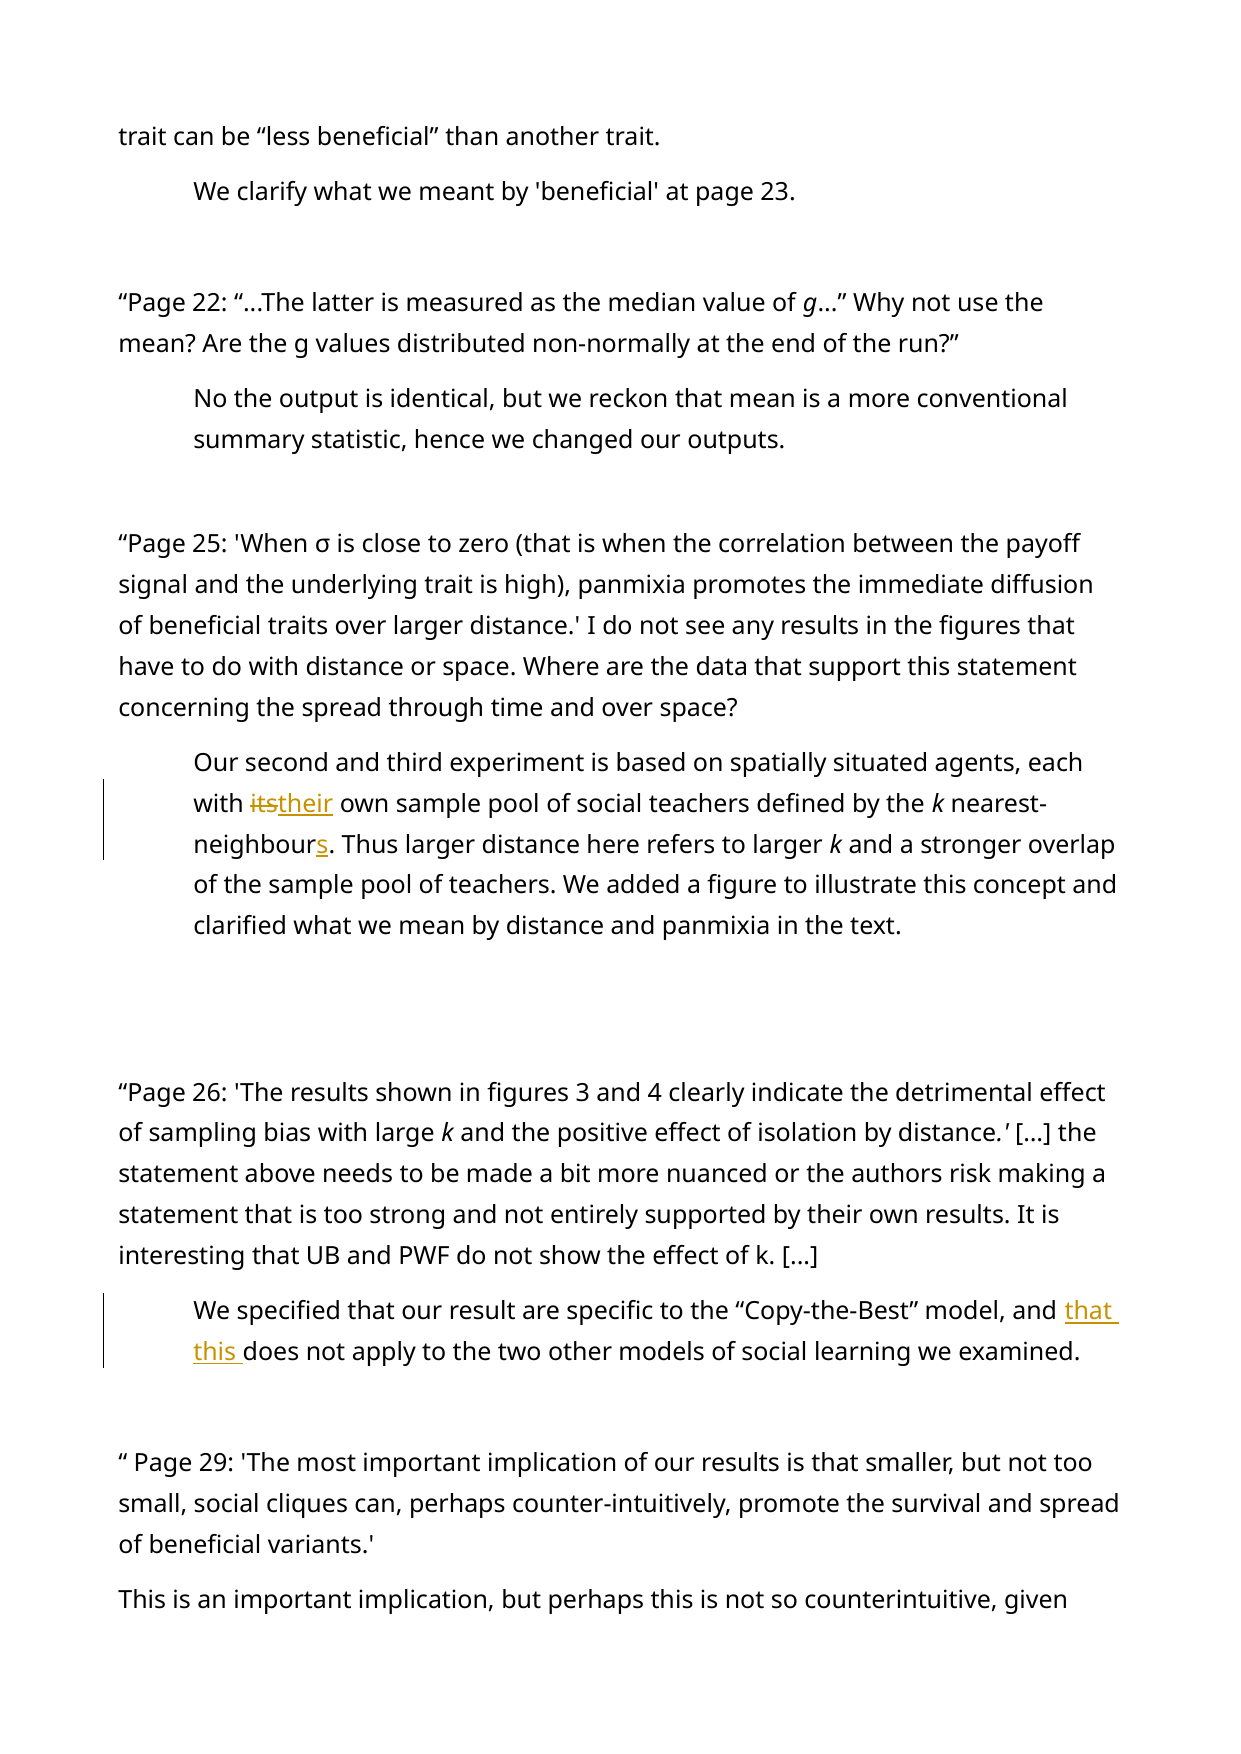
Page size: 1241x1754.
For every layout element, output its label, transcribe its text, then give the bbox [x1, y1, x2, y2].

text “Page 22: “...The latter is measured as the median value of g...” Why not use the mean? Are the g values distributed non-normally at the end of the run?” [118, 284, 1122, 359]
text Our second and third experiment is based on spatially situated agents, each with their own sample pool of social teachers defined by the k nearest-neighbours. Thus larger distance here refers to larger k and a stronger overlap of the sample pool of teachers. We added a figure to illustrate this concept and clarified what we mean by distance and panmixia in the text. [193, 745, 1122, 942]
text We specified that our result are specific to the “Copy-the-Best” model, and that this does not apply to the two other models of social learning we examined. [193, 1293, 1122, 1368]
text This is an important implication, but perhaps this is not so counterintuitive, given [118, 1582, 1122, 1616]
text trait can be “less beneficial” than another trait. [118, 118, 1122, 152]
text “ Page 29: 'The most important implication of our results is that smaller, but not too small, social cliques can, perhaps counter-intuitively, promote the survival and spread of beneficial variants.' [118, 1445, 1122, 1560]
text “Page 25: 'When σ is close to zero (that is when the correlation between the payoff signal and the underlying trait is high), panmixia promotes the immediate diffusion of beneficial traits over larger distance.' I do not see any results in the figures that have to do with distance or space. Where are the data that support this statement concerning the spread through time and over space? [118, 526, 1122, 723]
text No the output is identical, but we reckon that mean is a more conventional summary statistic, hence we changed our outputs. [193, 381, 1122, 456]
text We clarify what we meant by 'beneficial' at page 23. [193, 173, 1122, 208]
text “Page 26: 'The results shown in figures 3 and 4 clearly indicate the detrimental effect of sampling bias with large k and the positive effect of isolation by distance.' […] the statement above needs to be made a bit more nuanced or the authors risk making a statement that is too strong and not entirely supported by their own results. It is interesting that UB and PWF do not show the effect of k. [...] [118, 1074, 1122, 1272]
